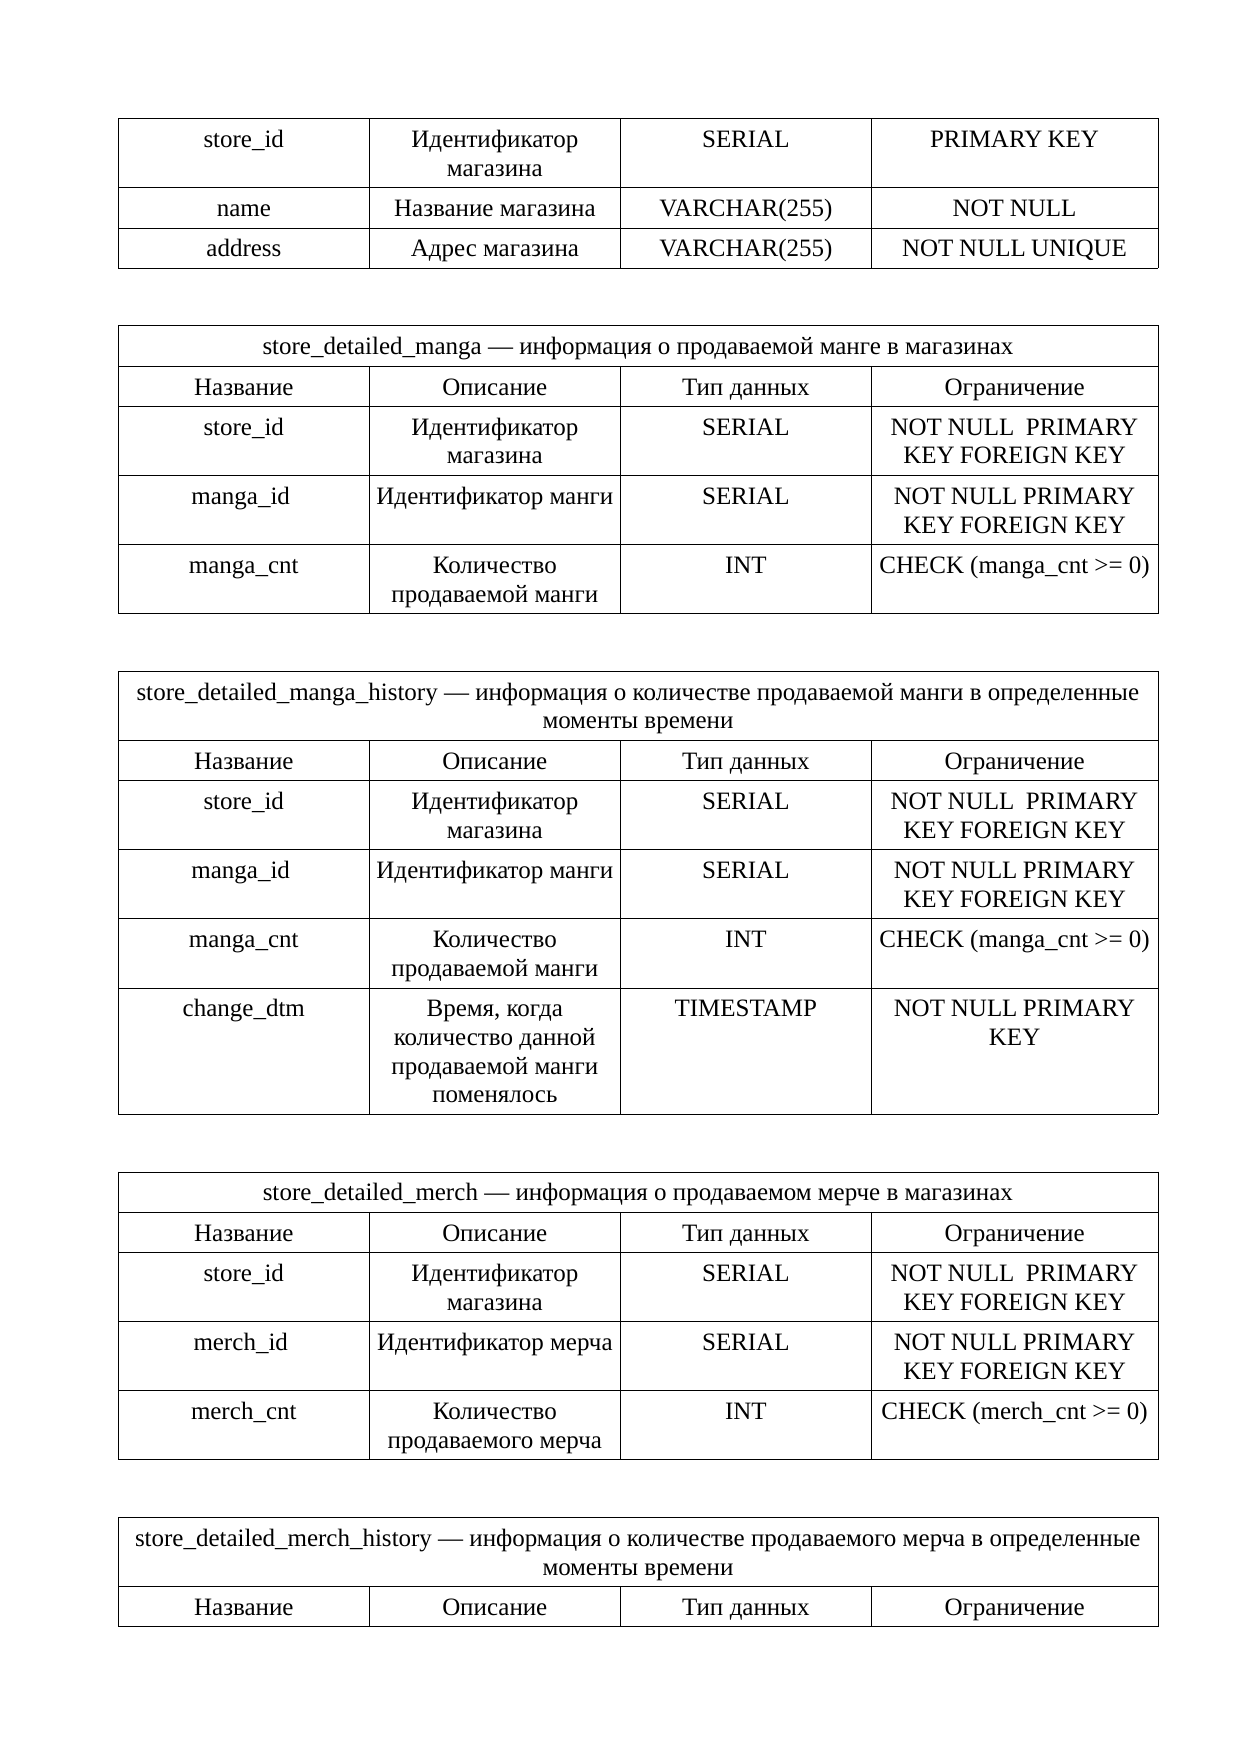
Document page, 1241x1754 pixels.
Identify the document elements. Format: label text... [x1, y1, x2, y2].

table_cell NOT NULL PRIMARY KEY FOREIGN KEY [872, 476, 1158, 544]
table_cell CHECK (manga_cnt >= 0) [872, 919, 1158, 987]
table_cell Количество продаваемого мерча [370, 1391, 620, 1459]
table_cell INT [621, 1391, 871, 1459]
table_cell Ограничение [872, 1213, 1158, 1252]
table_cell manga_cnt [119, 545, 369, 613]
table_cell Время, когда количество данной продаваемой манги поменялось [370, 989, 620, 1114]
table_cell Описание [370, 1213, 620, 1252]
table_cell manga_id [119, 476, 369, 544]
table_cell store_id [119, 1253, 369, 1321]
table_cell Идентификатор магазина [370, 119, 620, 187]
table_cell NOT NULL PRIMARY KEY FOREIGN KEY [872, 781, 1158, 849]
table_cell manga_id [119, 850, 369, 918]
table_cell Тип данных [621, 367, 871, 406]
table_cell Ограничение [872, 367, 1158, 406]
table_cell Идентификатор манги [370, 850, 620, 918]
table_cell Тип данных [621, 741, 871, 780]
table_cell store_id [119, 407, 369, 475]
table_cell VARCHAR(255) [621, 188, 871, 227]
table_cell VARCHAR(255) [621, 229, 871, 268]
table_cell NOT NULL PRIMARY KEY FOREIGN KEY [872, 407, 1158, 475]
table_header store_detailed_manga_history — информация о количестве продаваемой манги в определенные моменты времени [119, 672, 1158, 740]
table_cell Название [119, 367, 369, 406]
table_cell SERIAL [621, 476, 871, 544]
table_cell store_id [119, 781, 369, 849]
table_cell INT [621, 545, 871, 613]
table_cell NOT NULL [872, 188, 1158, 227]
table_cell Название [119, 1213, 369, 1252]
table_header store_detailed_merch_history — информация о количестве продаваемого мерча в определенные моменты времени [119, 1518, 1158, 1586]
table_cell Идентификатор магазина [370, 781, 620, 849]
table_cell PRIMARY KEY [872, 119, 1158, 187]
table_cell INT [621, 919, 871, 987]
table_header store_detailed_manga — информация о продаваемой манге в магазинах [119, 326, 1158, 366]
table_cell Идентификатор мерча [370, 1322, 620, 1390]
table_cell CHECK (manga_cnt >= 0) [872, 545, 1158, 613]
table_cell SERIAL [621, 119, 871, 187]
table_cell Идентификатор магазина [370, 1253, 620, 1321]
table_cell TIMESTAMP [621, 989, 871, 1114]
table_cell Описание [370, 367, 620, 406]
table_cell change_dtm [119, 989, 369, 1114]
table_cell SERIAL [621, 781, 871, 849]
table_cell Название магазина [370, 188, 620, 227]
table_cell merch_id [119, 1322, 369, 1390]
table_cell Идентификатор манги [370, 476, 620, 544]
table_cell Ограничение [872, 741, 1158, 780]
table_cell address [119, 229, 369, 268]
table_cell Название [119, 1587, 369, 1626]
table_cell Тип данных [621, 1213, 871, 1252]
table_cell Количество продаваемой манги [370, 919, 620, 987]
table_cell SERIAL [621, 1322, 871, 1390]
table_cell NOT NULL PRIMARY KEY FOREIGN KEY [872, 1322, 1158, 1390]
table_cell manga_cnt [119, 919, 369, 987]
table_cell NOT NULL UNIQUE [872, 229, 1158, 268]
table_cell name [119, 188, 369, 227]
table_cell Идентификатор магазина [370, 407, 620, 475]
table_cell SERIAL [621, 1253, 871, 1321]
table_cell Тип данных [621, 1587, 871, 1626]
table_cell Ограничение [872, 1587, 1158, 1626]
table_cell CHECK (merch_cnt >= 0) [872, 1391, 1158, 1459]
table_cell Адрес магазина [370, 229, 620, 268]
table_header store_detailed_merch — информация о продаваемом мерче в магазинах [119, 1173, 1158, 1212]
table_cell NOT NULL PRIMARY KEY FOREIGN KEY [872, 850, 1158, 918]
table_cell store_id [119, 119, 369, 187]
table_cell merch_cnt [119, 1391, 369, 1459]
table_cell Описание [370, 741, 620, 780]
table_cell NOT NULL PRIMARY KEY [872, 989, 1158, 1114]
table_cell SERIAL [621, 407, 871, 475]
table_cell Описание [370, 1587, 620, 1626]
table_cell Название [119, 741, 369, 780]
table_cell SERIAL [621, 850, 871, 918]
table_cell Количество продаваемой манги [370, 545, 620, 613]
table_cell NOT NULL PRIMARY KEY FOREIGN KEY [872, 1253, 1158, 1321]
